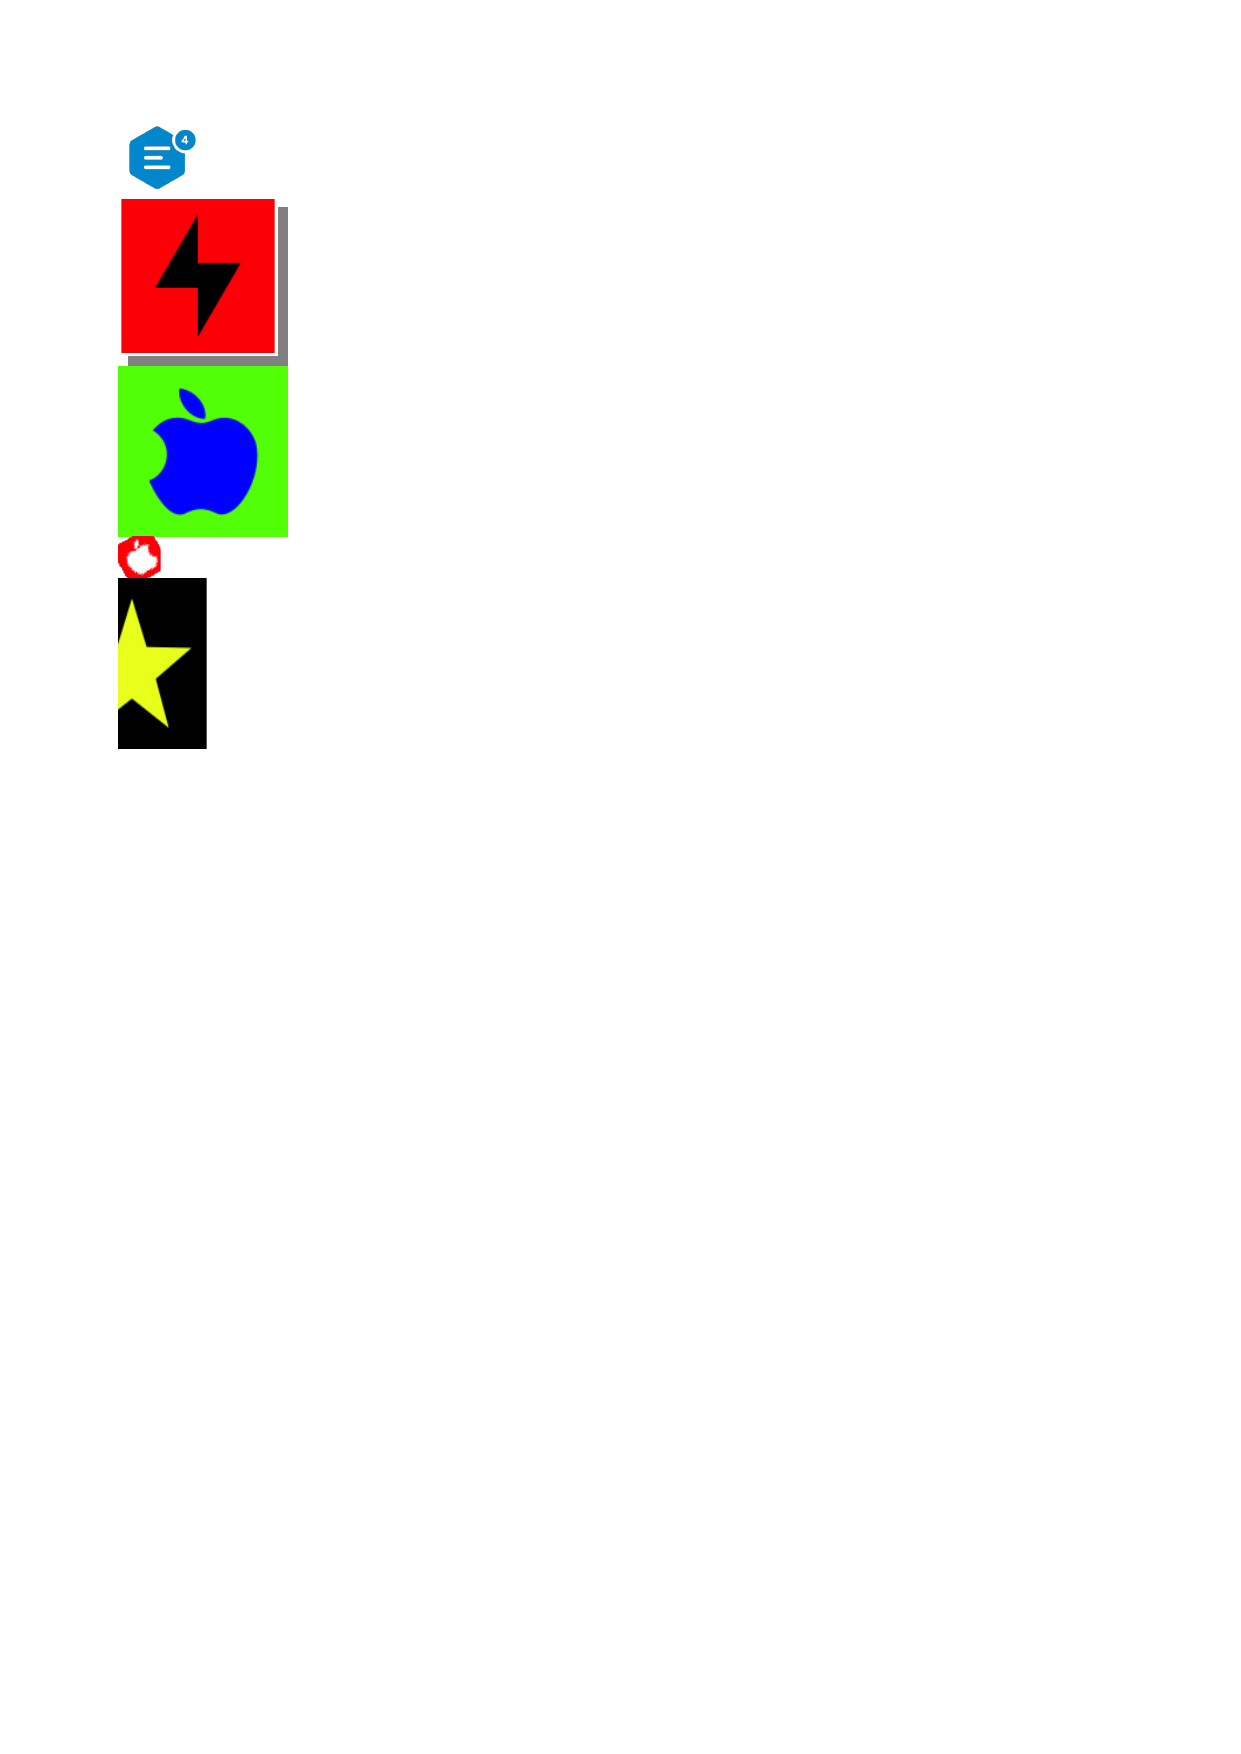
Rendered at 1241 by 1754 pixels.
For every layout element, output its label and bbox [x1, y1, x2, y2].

picture [118, 366, 288, 749]
picture [121, 199, 275, 353]
picture [118, 118, 197, 196]
